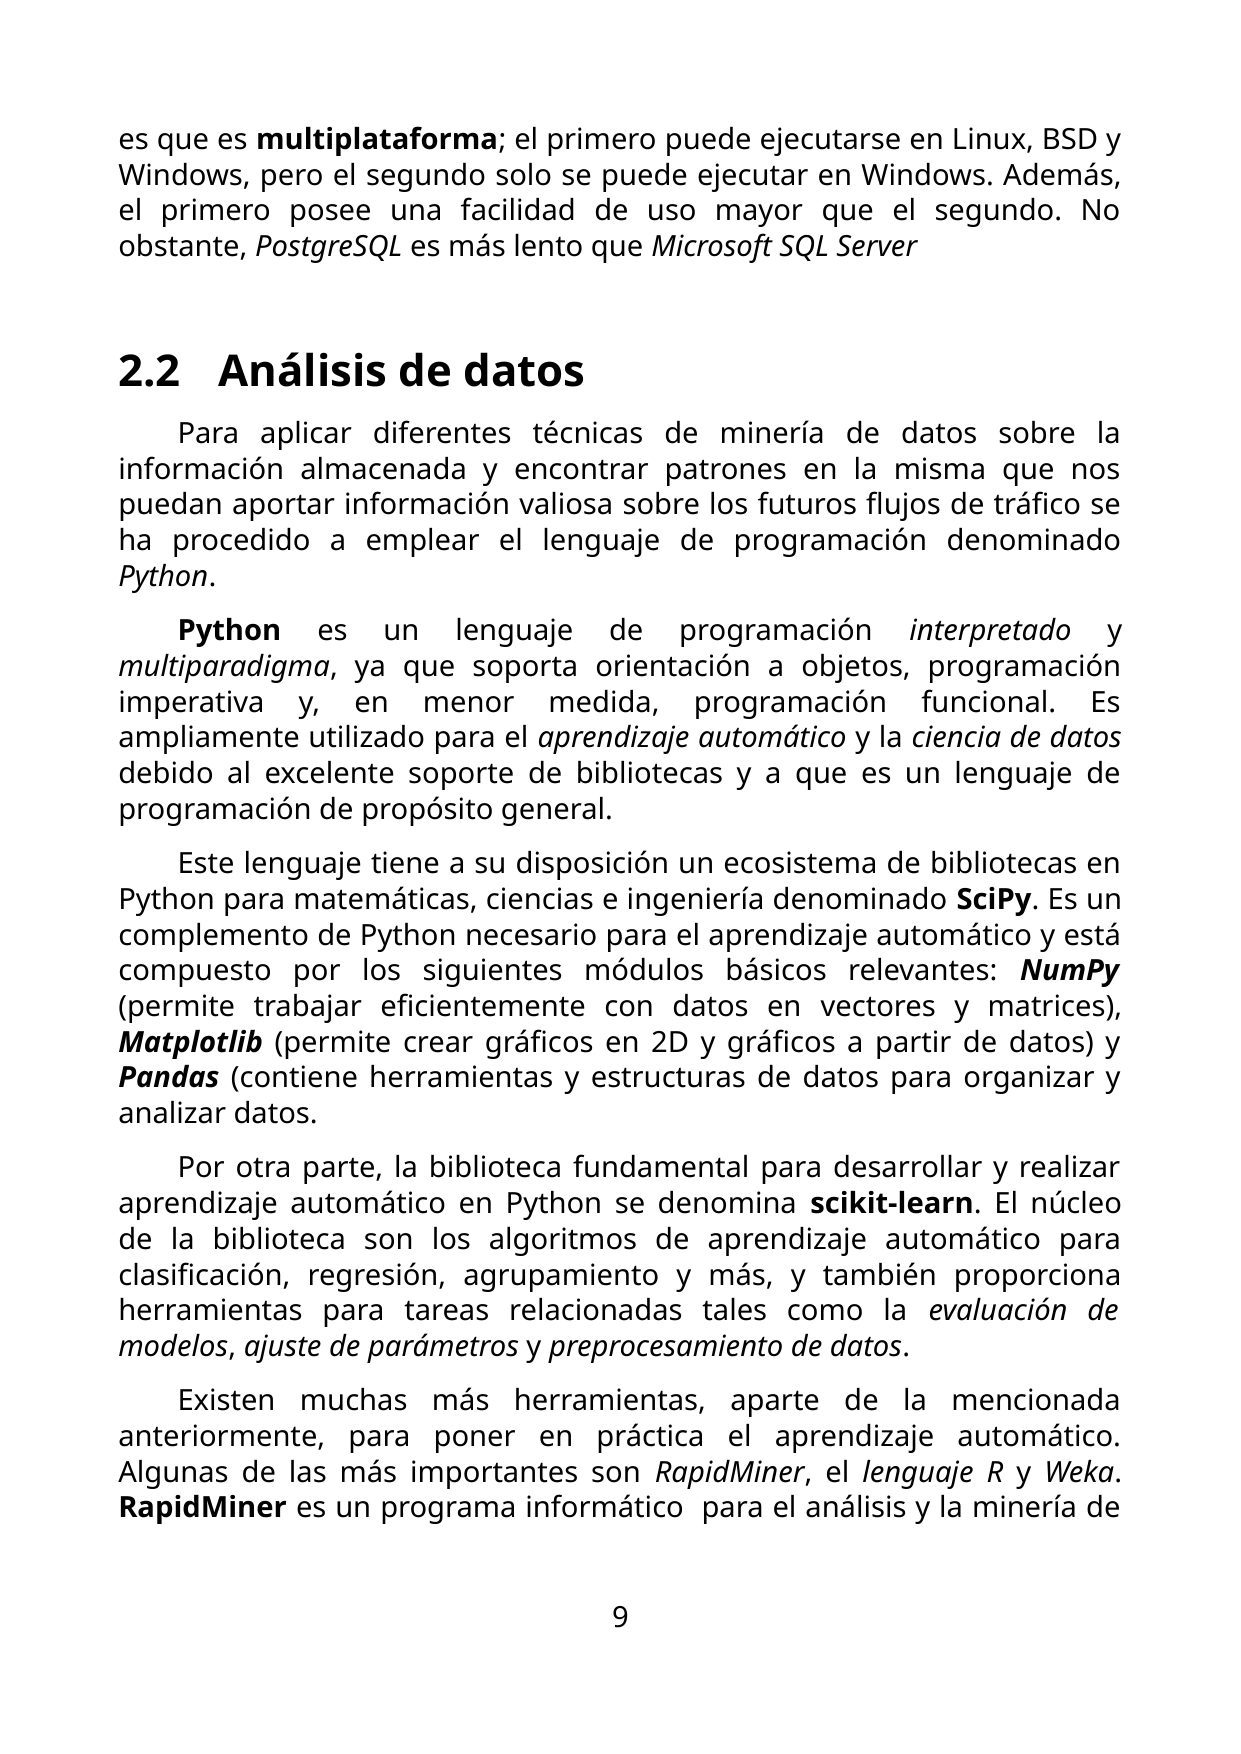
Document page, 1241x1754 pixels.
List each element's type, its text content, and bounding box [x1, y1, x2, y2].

text Python es un lenguaje de programación interpretado y multiparadigma, ya que soporta orientación a objetos, programación imperativa y, en menor medida, programación funcional. Es ampliamente utilizado para el aprendizaje automático y la ciencia de datos debido al excelente soporte de bibliotecas y a que es un lenguaje de programación de propósito general. [118, 609, 1122, 828]
text Para aplicar diferentes técnicas de minería de datos sobre la información almacenada y encontrar patrones en la misma que nos puedan aportar información valiosa sobre los futuros flujos de tráfico se ha procedido a emplear el lenguaje de programación denominado Python. [118, 412, 1122, 595]
text Por otra parte, la biblioteca fundamental para desarrollar y realizar aprendizaje automático en Python se denomina scikit-learn. El núcleo de la biblioteca son los algoritmos de aprendizaje automático para clasificación, regresión, agrupamiento y más, y también proporciona herramientas para tareas relacionadas tales como la evaluación de modelos, ajuste de parámetros y preprocesamiento de datos. [118, 1147, 1122, 1365]
text es que es multiplataforma; el primero puede ejecutarse en Linux, BSD y Windows, pero el segundo solo se puede ejecutar en Windows. Además, el primero posee una facilidad de uso mayor que el segundo. No obstante, PostgreSQL es más lento que Microsoft SQL Server [118, 118, 1122, 265]
subtitle Análisis de datos [118, 340, 1122, 400]
text Este lenguaje tiene a su disposición un ecosistema de bibliotecas en Python para matemáticas, ciencias e ingeniería denominado SciPy. Es un complemento de Python necesario para el aprendizaje automático y está compuesto por los siguientes módulos básicos relevantes: NumPy (permite trabajar eficientemente con datos en vectores y matrices), Matplotlib (permite crear gráficos en 2D y gráficos a partir de datos) y Pandas (contiene herramientas y estructuras de datos para organizar y analizar datos. [118, 842, 1122, 1132]
text Existen muchas más herramientas, aparte de la mencionada anteriormente, para poner en práctica el aprendizaje automático. Algunas de las más importantes son RapidMiner, el lenguaje R y Weka. RapidMiner es un programa informático para el análisis y la minería de [118, 1379, 1122, 1526]
